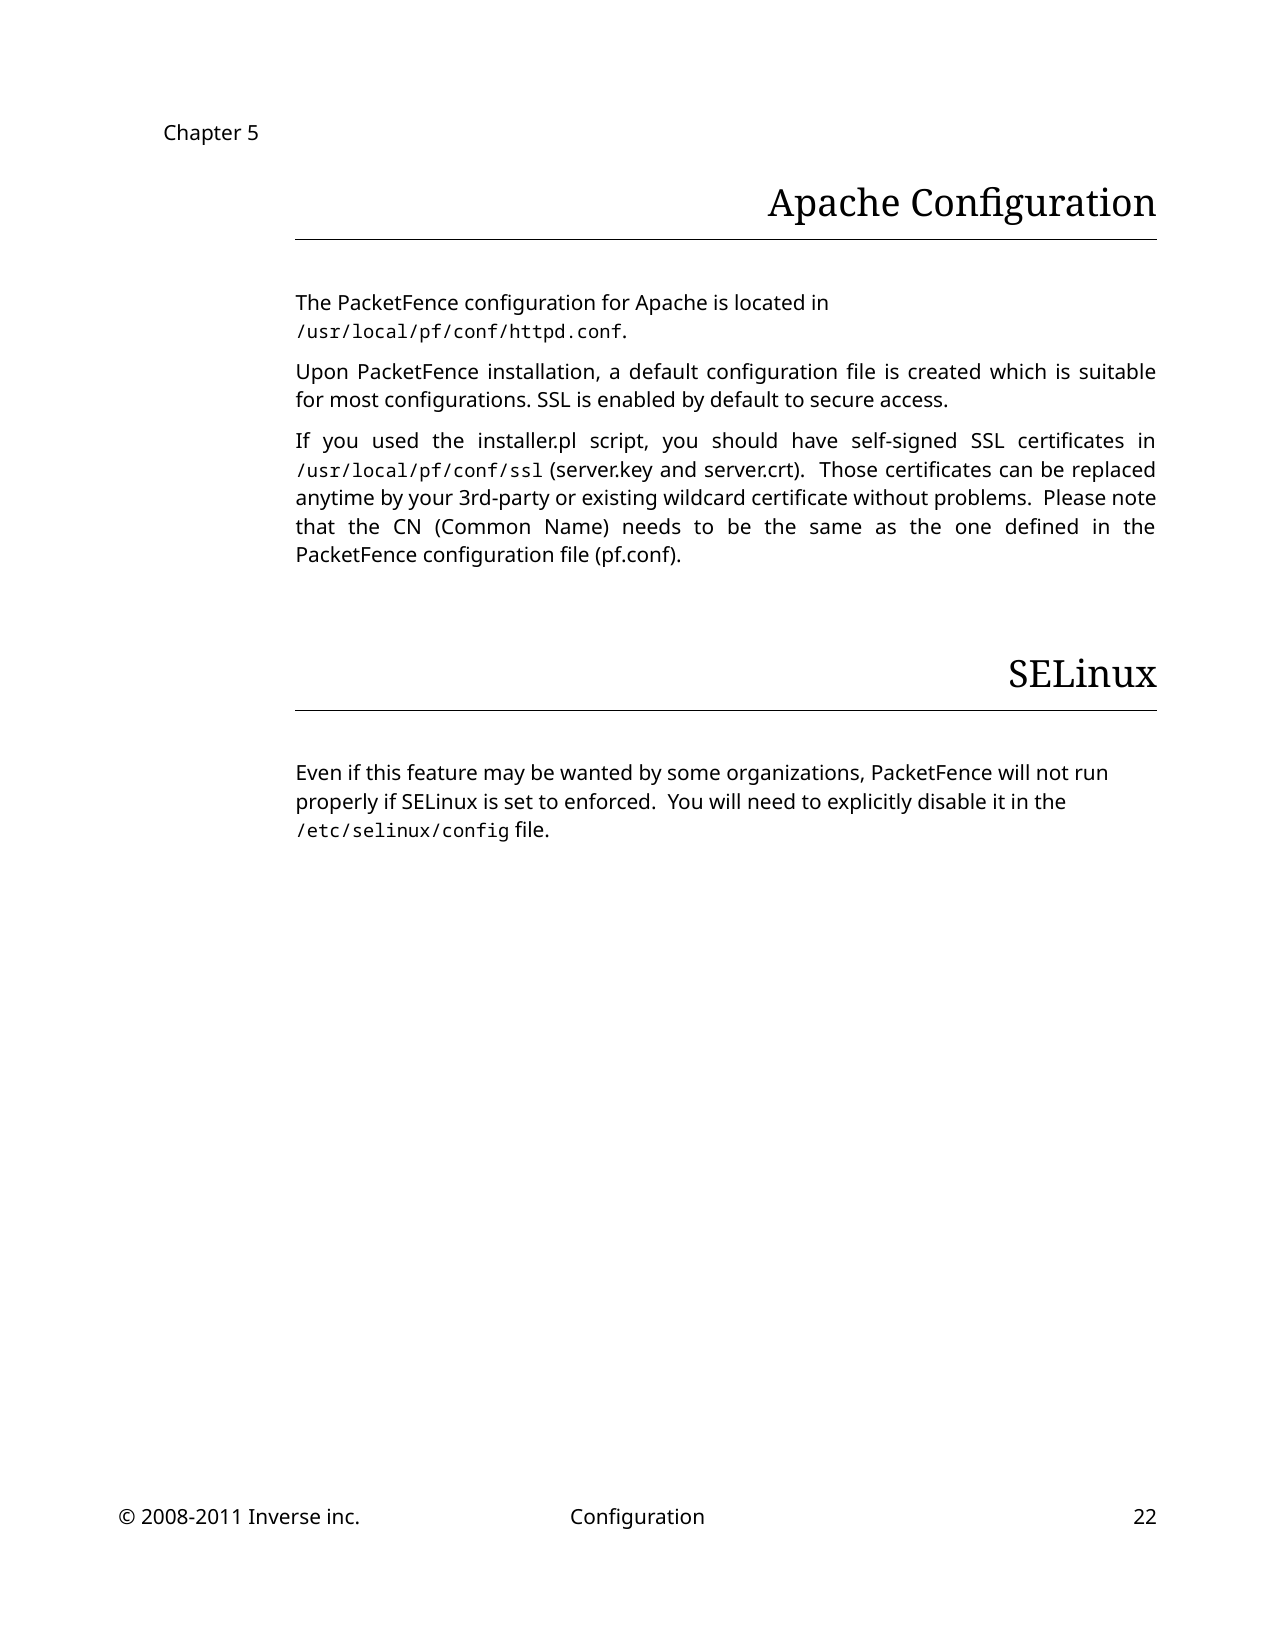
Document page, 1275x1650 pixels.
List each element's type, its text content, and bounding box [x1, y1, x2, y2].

text The PacketFence configuration for Apache is located in /usr/local/pf/conf/httpd.conf. [295, 288, 1157, 344]
text Upon PacketFence installation, a default configuration file is created which is suitable for most configurations. SSL is enabled by default to secure access. [295, 357, 1157, 414]
text Even if this feature may be wanted by some organizations, PacketFence will not run properly if SELinux is set to enforced. You will need to explicitly disable it in the /etc/selinux/config file. [295, 758, 1157, 844]
subtitle SELinux [295, 647, 1157, 710]
subtitle Apache Configuration [295, 176, 1157, 239]
text If you used the installer.pl script, you should have self-signed SSL certificates in /usr/local/pf/conf/ssl (server.key and server.crt). Those certificates can be replaced anytime by your 3rd-party or existing wildcard certificate without problems. Please note that the CN (Common Name) needs to be the same as the one defined in the PacketFence configuration file (pf.conf). [295, 426, 1157, 569]
